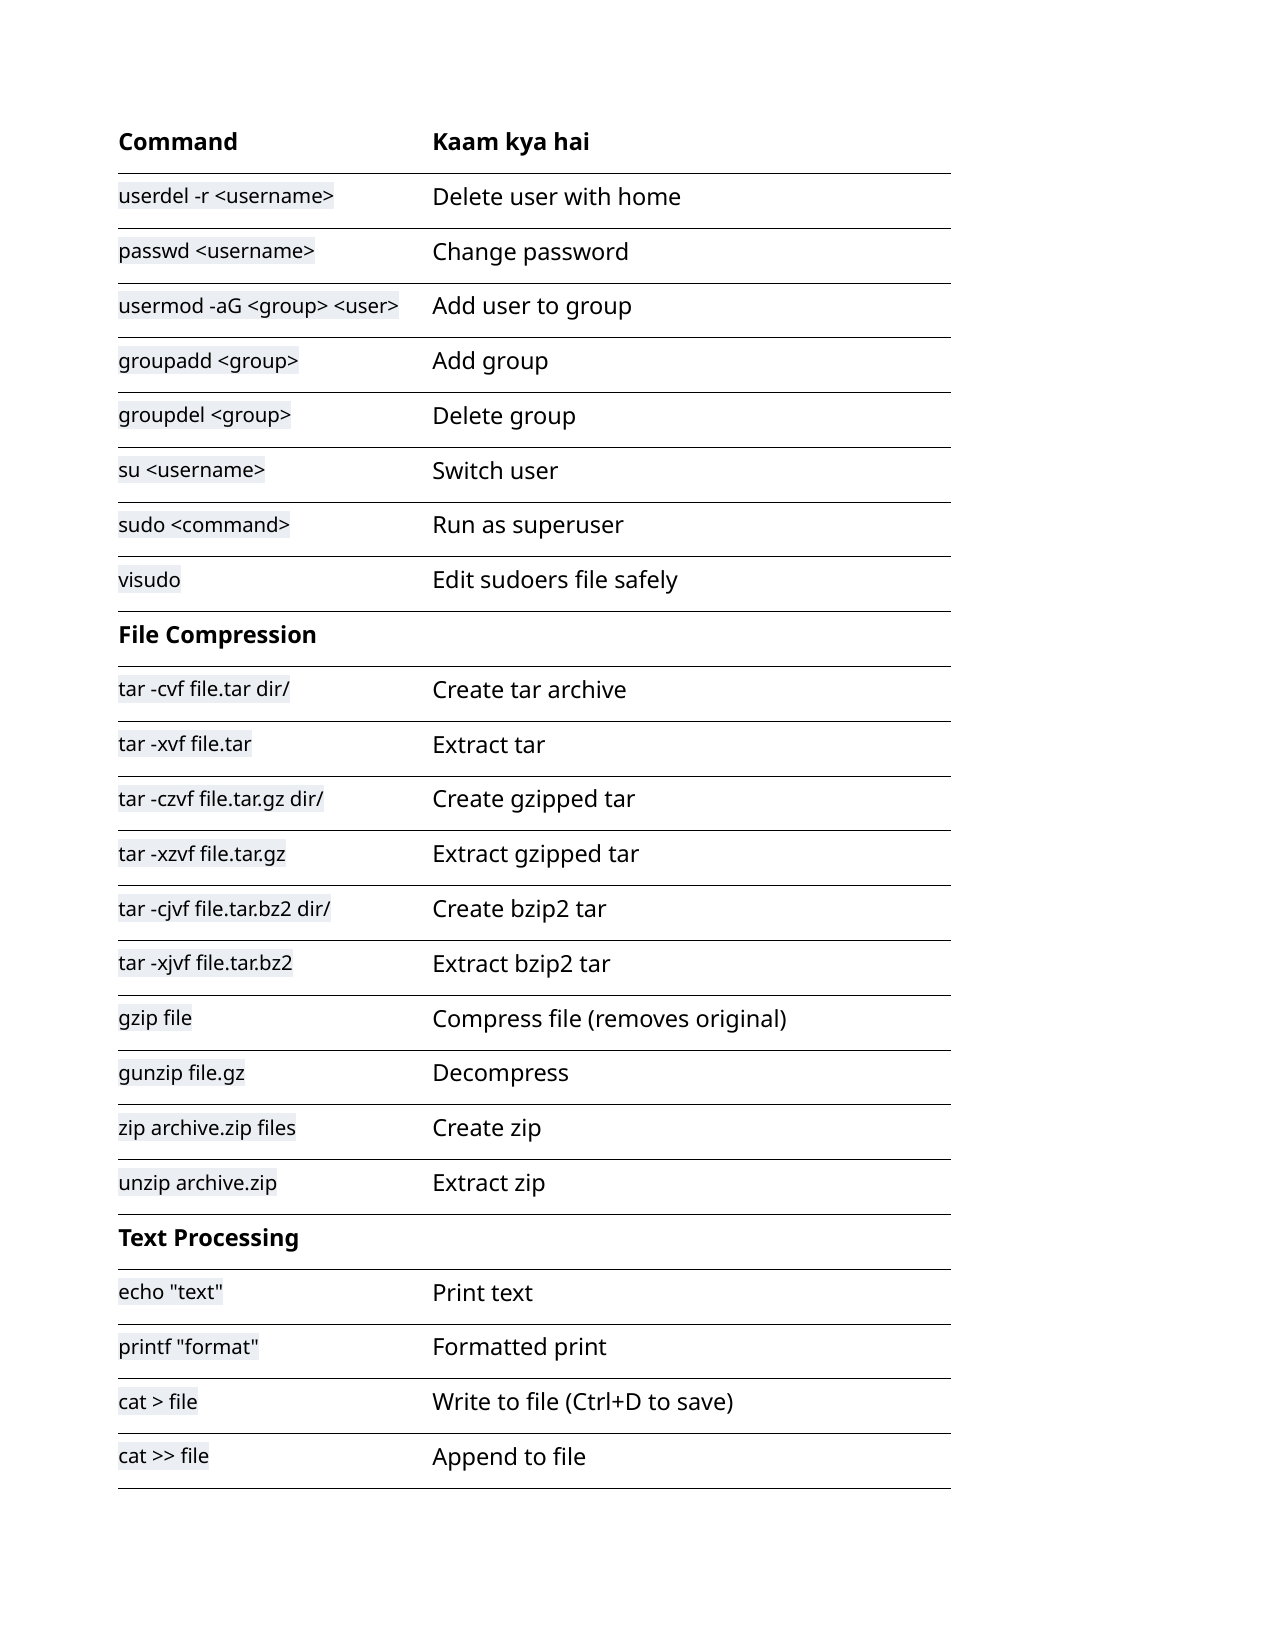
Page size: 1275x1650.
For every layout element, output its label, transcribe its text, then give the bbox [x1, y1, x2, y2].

table_cell zip archive.zip files [118, 1105, 432, 1159]
table_cell Create gzipped tar [432, 777, 951, 830]
table_cell cat > file [118, 1379, 432, 1433]
table_cell Add group [432, 338, 951, 392]
table_cell usermod -aG <group> <user> [118, 284, 432, 337]
table_cell su <username> [118, 448, 432, 502]
table_cell Write to file (Ctrl+D to save) [432, 1379, 951, 1433]
table_cell Append to file [432, 1434, 951, 1488]
table_cell Add user to group [432, 284, 951, 337]
table_cell tar -xvf file.tar [118, 722, 432, 776]
table_cell Text Processing [118, 1215, 432, 1269]
table_cell [432, 1215, 951, 1269]
table_cell Delete user with home [432, 174, 951, 228]
table_cell Extract bzip2 tar [432, 941, 951, 995]
table_cell Decompress [432, 1051, 951, 1104]
table_cell Edit sudoers file safely [432, 557, 951, 611]
table_cell Change password [432, 229, 951, 282]
table_header Command [118, 118, 432, 173]
table_cell [432, 612, 951, 666]
table_cell Create tar archive [432, 667, 951, 721]
table_header Kaam kya hai [432, 118, 951, 173]
table_cell Switch user [432, 448, 951, 502]
table_cell File Compression [118, 612, 432, 666]
table_cell tar -xzvf file.tar.gz [118, 831, 432, 885]
table_cell Compress file (removes original) [432, 996, 951, 1049]
table_cell cat >> file [118, 1434, 432, 1488]
table_cell Extract gzipped tar [432, 831, 951, 885]
table_cell gunzip file.gz [118, 1051, 432, 1104]
table_cell printf "format" [118, 1325, 432, 1378]
table_cell groupadd <group> [118, 338, 432, 392]
table_cell echo "text" [118, 1270, 432, 1323]
table_cell Print text [432, 1270, 951, 1323]
table_cell Extract zip [432, 1160, 951, 1214]
table_cell Run as superuser [432, 503, 951, 556]
table_cell Create bzip2 tar [432, 886, 951, 940]
table_cell Extract tar [432, 722, 951, 776]
table_cell sudo <command> [118, 503, 432, 556]
table_cell passwd <username> [118, 229, 432, 282]
table_cell Delete group [432, 393, 951, 447]
table_cell Formatted print [432, 1325, 951, 1378]
table_cell gzip file [118, 996, 432, 1049]
table_cell userdel -r <username> [118, 174, 432, 228]
table_cell tar -xjvf file.tar.bz2 [118, 941, 432, 995]
table_cell tar -cvf file.tar dir/ [118, 667, 432, 721]
table_cell tar -czvf file.tar.gz dir/ [118, 777, 432, 830]
table_cell unzip archive.zip [118, 1160, 432, 1214]
table_cell Create zip [432, 1105, 951, 1159]
table_cell groupdel <group> [118, 393, 432, 447]
table_cell visudo [118, 557, 432, 611]
table_cell tar -cjvf file.tar.bz2 dir/ [118, 886, 432, 940]
